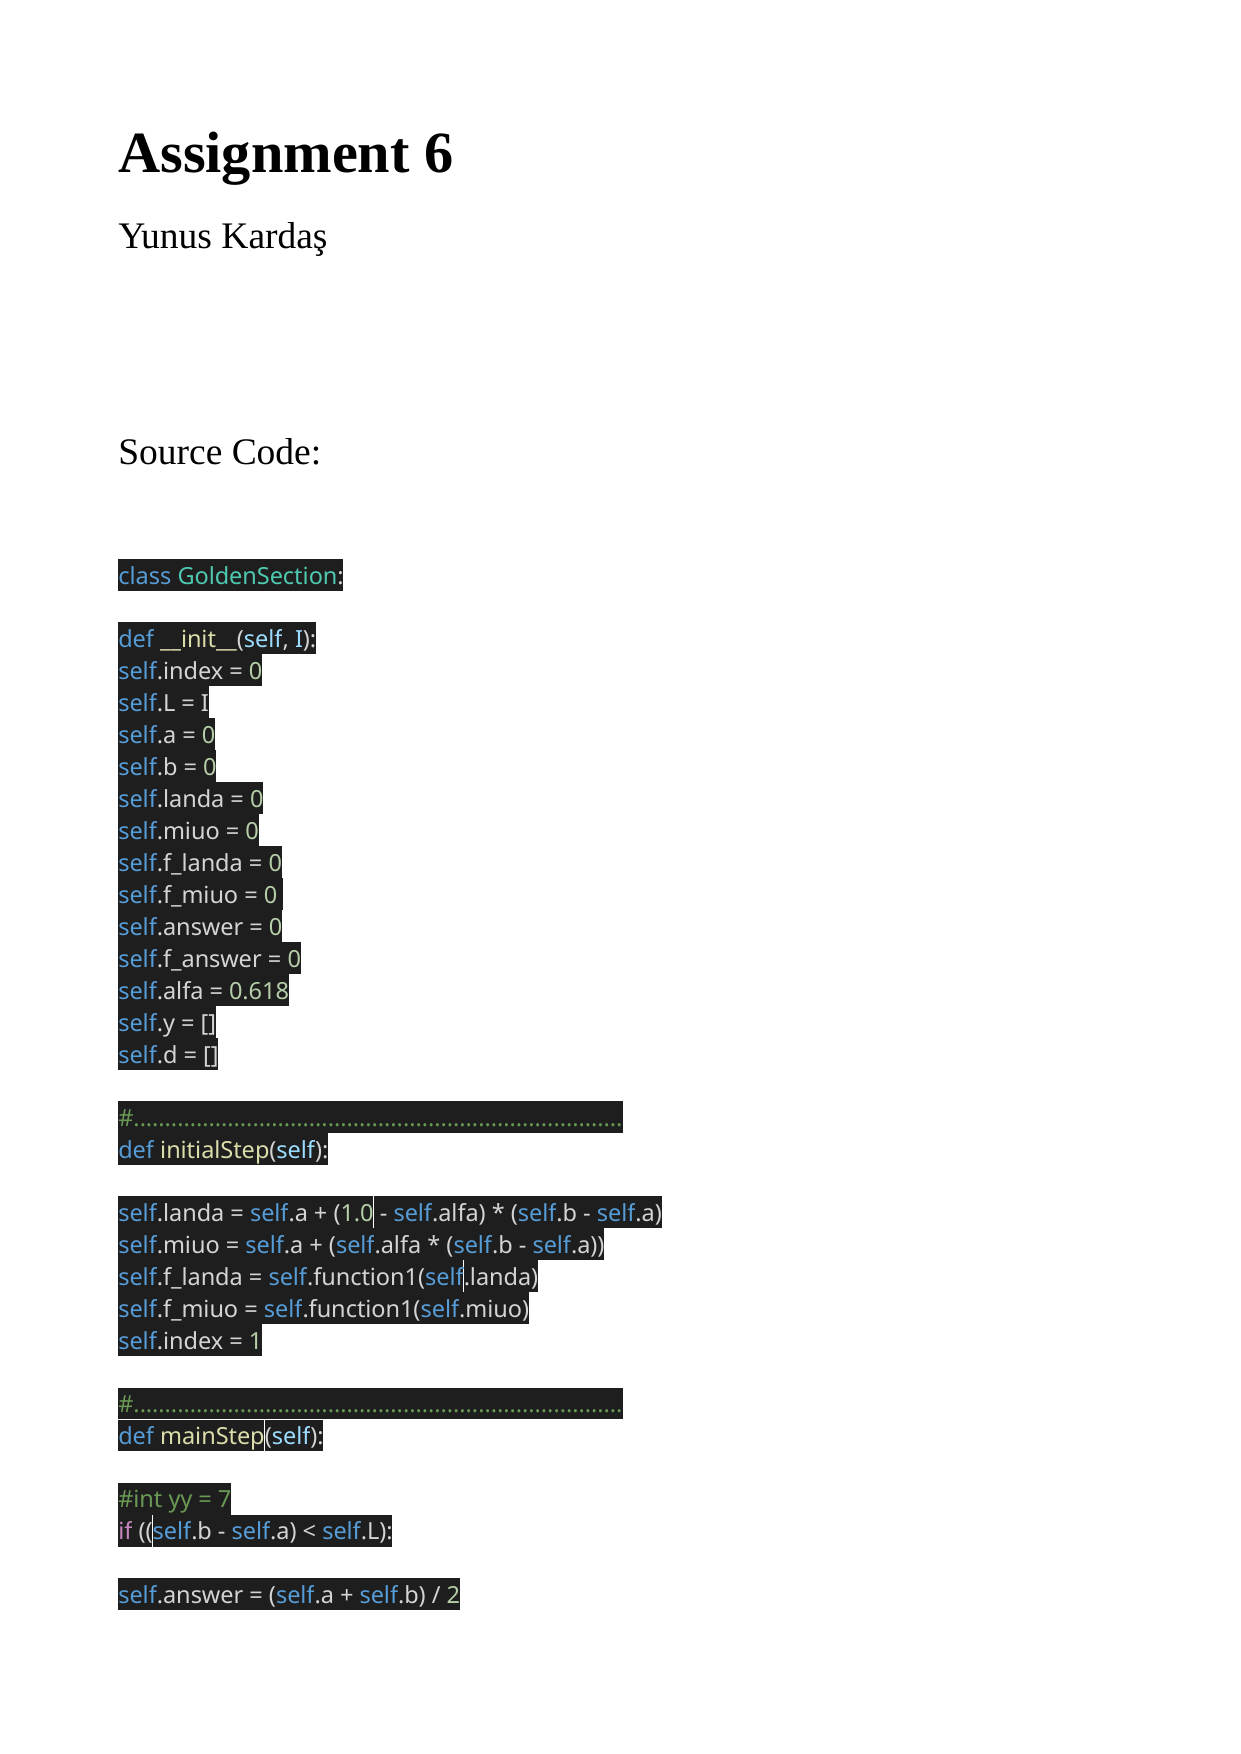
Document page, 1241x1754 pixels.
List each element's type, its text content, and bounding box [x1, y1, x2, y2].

text Source Code: [118, 429, 1122, 473]
text self.f_landa = self.function1(self.landa) [118, 1260, 1122, 1292]
text def mainStep(self): [118, 1419, 1122, 1451]
text self.d = [] [118, 1038, 1122, 1070]
text if ((self.b - self.a) < self.L): [118, 1515, 1122, 1547]
text #int yy = 7 [118, 1483, 1122, 1515]
text self.f_landa = 0 [118, 846, 1122, 878]
text self.f_miuo = 0 [118, 878, 1122, 910]
text #.............................................................................. [118, 1387, 1122, 1419]
text def __init__(self, I): [118, 622, 1122, 654]
text class GoldenSection: [118, 559, 1122, 591]
text self.y = [] [118, 1006, 1122, 1038]
text self.miuo = self.a + (self.alfa * (self.b - self.a)) [118, 1228, 1122, 1260]
text self.answer = 0 [118, 910, 1122, 942]
text def initialStep(self): [118, 1133, 1122, 1165]
text self.index = 1 [118, 1324, 1122, 1356]
text self.a = 0 [118, 718, 1122, 750]
text self.landa = 0 [118, 782, 1122, 814]
text self.landa = self.a + (1.0 - self.alfa) * (self.b - self.a) [118, 1196, 1122, 1228]
text #.............................................................................. [118, 1101, 1122, 1133]
text Assignment 6 [118, 118, 1122, 185]
text self.alfa = 0.618 [118, 974, 1122, 1006]
text self.f_answer = 0 [118, 942, 1122, 974]
text self.b = 0 [118, 750, 1122, 782]
text self.index = 0 [118, 654, 1122, 686]
text self.L = I [118, 686, 1122, 718]
text self.miuo = 0 [118, 814, 1122, 846]
text self.f_miuo = self.function1(self.miuo) [118, 1292, 1122, 1324]
text self.answer = (self.a + self.b) / 2 [118, 1578, 1122, 1610]
text Yunus Kardaş [118, 214, 1122, 257]
